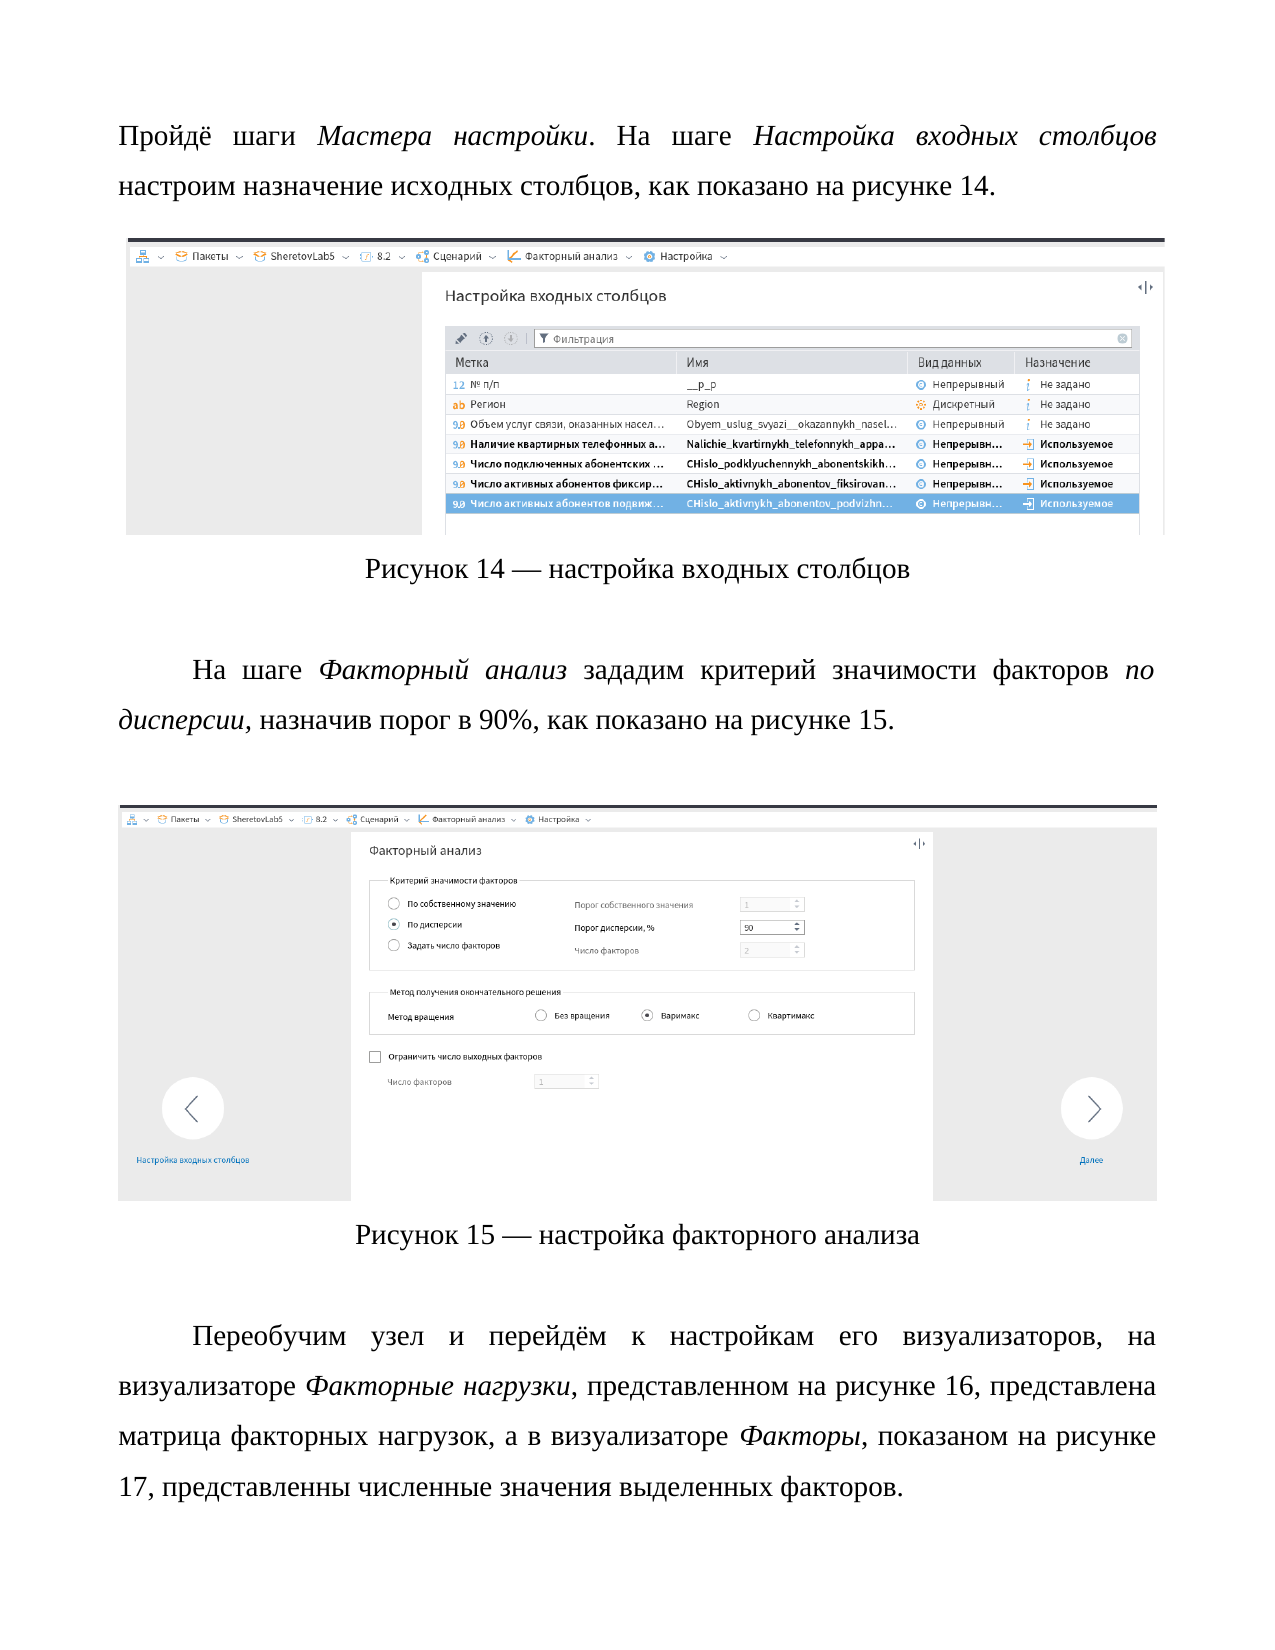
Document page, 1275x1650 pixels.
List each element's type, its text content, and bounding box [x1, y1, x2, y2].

text На шаге Факторный анализ зададим критерий значимости факторов по дисперсии, назначив порог в 90%, как показано на рисунке 15. [118, 652, 1157, 736]
text Переобучим узел и перейдём к настройкам его визуализаторов, на визуализаторе Факторные нагрузки, представленном на рисунке 16, представлена матрица факторных нагрузок, а в визуализаторе Факторы, показаном на рисунке 17, представленны численные значения выделенных факторов. [118, 1318, 1157, 1502]
text Пройдё шаги Мастера настройки. На шаге Настройка входных столбцов настроим назначение исходных столбцов, как показано на рисунке 14. [118, 118, 1157, 202]
text Рисунок 15 — настройка факторного анализа [118, 1201, 1157, 1251]
text Рисунок 14 — настройка входных столбцов [118, 219, 1157, 585]
picture [126, 238, 1165, 535]
picture [118, 805, 1157, 1201]
